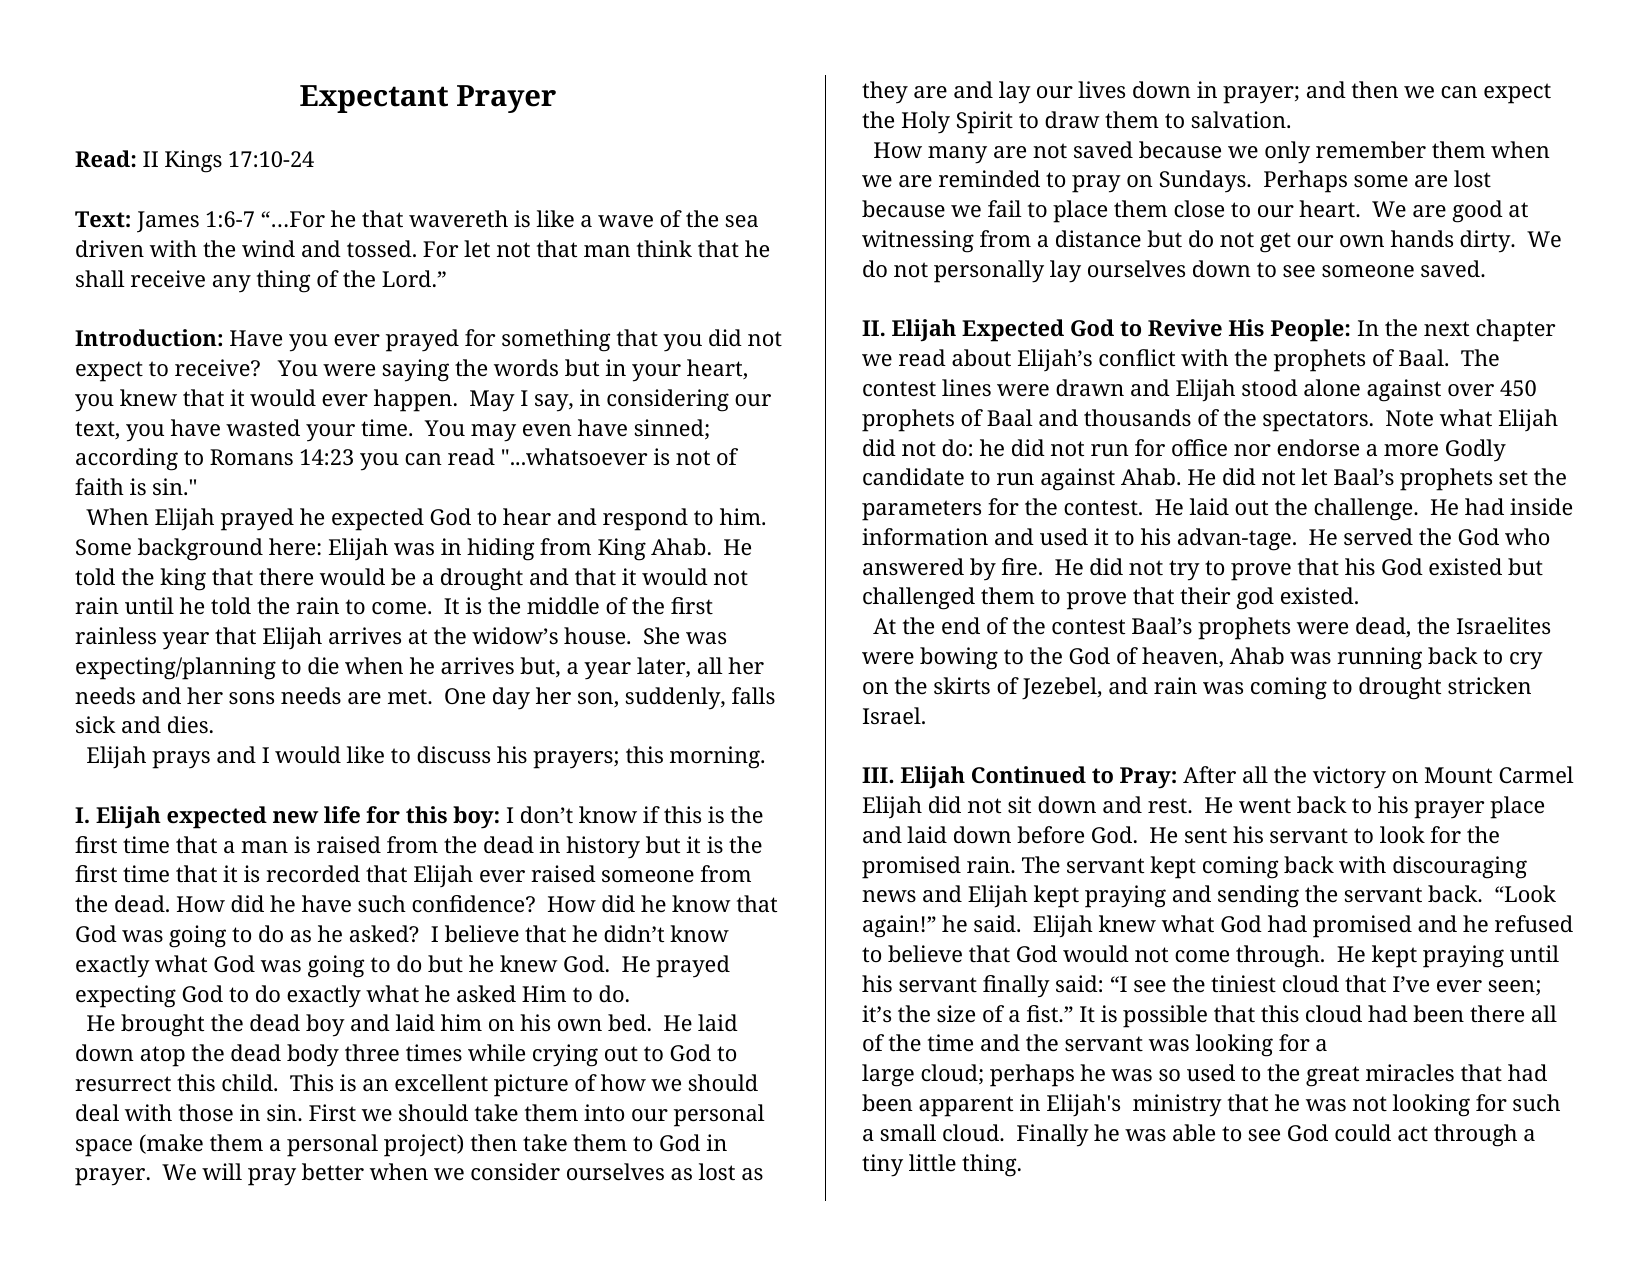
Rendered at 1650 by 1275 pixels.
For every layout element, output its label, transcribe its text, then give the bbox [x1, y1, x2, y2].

text I. Elijah expected new life for this boy: I don’t know if this is the first time that a man is raised from the dead in history but it is the first time that it is recorded that Elijah ever raised someone from the dead. How did he have such confidence? How did he know that God was going to do as he asked? I believe that he didn’t know exactly what God was going to do but he knew God. He prayed expecting God to do exactly what he asked Him to do. [75, 800, 788, 1008]
text II. Elijah Expected God to Revive His People: In the next chapter we read about Elijah’s conflict with the prophets of Baal. The contest lines were drawn and Elijah stood alone against over 450 prophets of Baal and thousands of the spectators. Note what Elijah did not do: he did not run for office nor endorse a more Godly candidate to run against Ahab. He did not let Baal’s prophets set the parameters for the contest. He laid out the challenge. He had inside information and used it to his advan-tage. He served the God who answered by fire. He did not try to prove that his God existed but challenged them to prove that their god existed. [862, 313, 1575, 611]
text large cloud; perhaps he was so used to the great miracles that had been apparent in Elijah's ministry that he was not looking for such a small cloud. Finally he was able to see God could act through a tiny little thing. [862, 1058, 1575, 1177]
text How many are not saved because we only remember them when we are reminded to pray on Sundays. Perhaps some are lost because we fail to place them close to our heart. We are good at witnessing from a distance but do not get our own hands dirty. We do not personally lay ourselves down to see someone saved. [862, 134, 1575, 283]
text they are and lay our lives down in prayer; and then we can expect the Holy Spirit to draw them to salvation. [862, 75, 1575, 134]
text Read: II Kings 17:10-24 [75, 144, 788, 174]
text When Elijah prayed he expected God to hear and respond to him. Some background here: Elijah was in hiding from King Ahab. He told the king that there would be a drought and that it would not rain until he told the rain to come. It is the middle of the first rainless year that Elijah arrives at the widow’s house. She was expecting/planning to die when he arrives but, a year later, all her needs and her sons needs are met. One day her son, suddenly, falls sick and dies. [75, 502, 788, 740]
text At the end of the contest Baal’s prophets were dead, the Israelites were bowing to the God of heaven, Ahab was running back to cry on the skirts of Jezebel, and rain was coming to drought stricken Israel. [862, 611, 1575, 730]
text Elijah prays and I would like to discuss his prayers; this morning. [75, 740, 788, 770]
text Expectant Prayer [75, 75, 788, 115]
text He brought the dead boy and laid him on his own bed. He laid down atop the dead body three times while crying out to God to resurrect this child. This is an excellent picture of how we should deal with those in sin. First we should take them into our personal space (make them a personal project) then take them to God in prayer. We will pray better when we consider ourselves as lost as [75, 1008, 788, 1187]
text Text: James 1:6-7 “…For he that wavereth is like a wave of the sea driven with the wind and tossed. For let not that man think that he shall receive any thing of the Lord.” [75, 204, 788, 293]
text Introduction: Have you ever prayed for something that you did not expect to receive? You were saying the words but in your heart, you knew that it would ever happen. May I say, in considering our text, you have wasted your time. You may even have sinned; according to Romans 14:23 you can read "...whatsoever is not of faith is sin." [75, 323, 788, 502]
text III. Elijah Continued to Pray: After all the victory on Mount Carmel Elijah did not sit down and rest. He went back to his prayer place and laid down before God. He sent his servant to look for the promised rain. The servant kept coming back with discouraging news and Elijah kept praying and sending the servant back. “Look again!” he said. Elijah knew what God had promised and he refused to believe that God would not come through. He kept praying until his servant finally said: “I see the tiniest cloud that I’ve ever seen; it’s the size of a fist.” It is possible that this cloud had been there all of the time and the servant was looking for a [862, 760, 1575, 1058]
